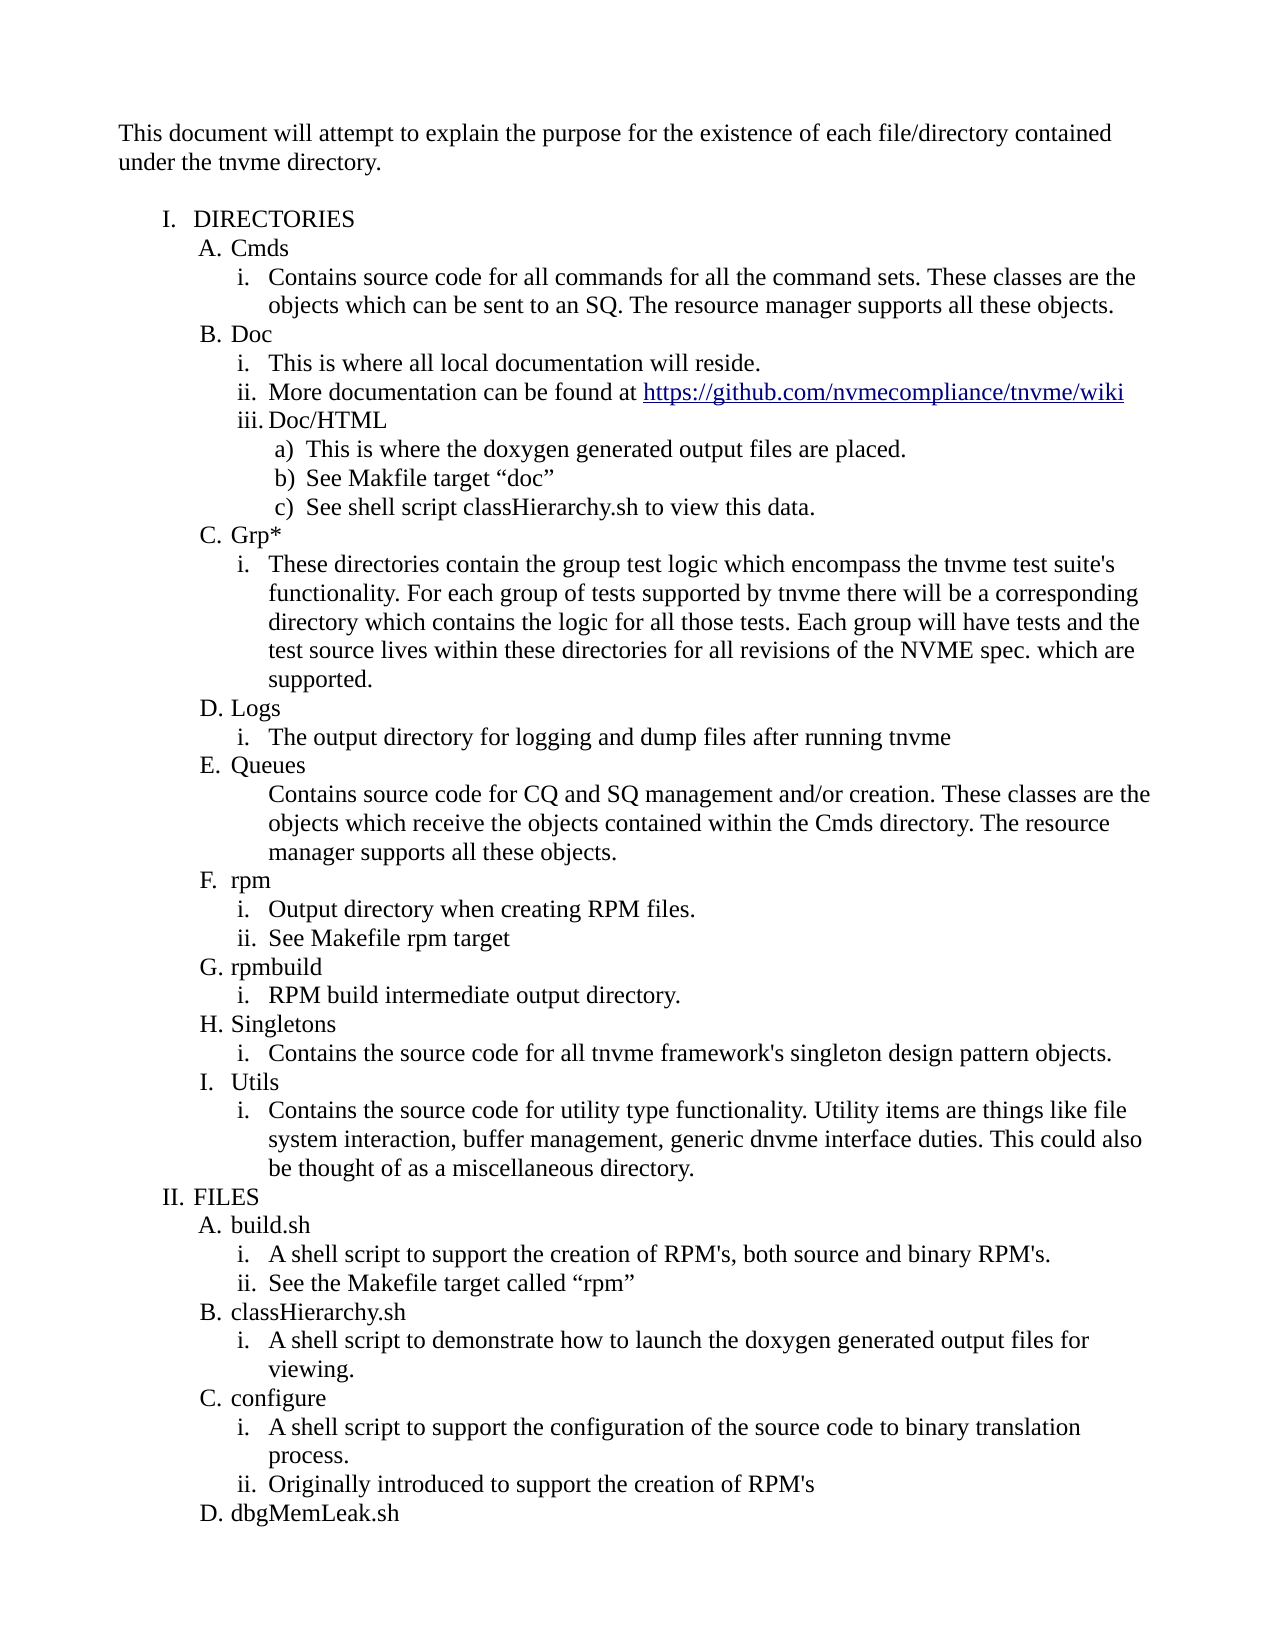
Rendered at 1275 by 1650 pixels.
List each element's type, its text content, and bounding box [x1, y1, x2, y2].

list rpmbuild [193, 952, 1157, 981]
list Contains the source code for all tnvme framework's singleton design pattern objects. [231, 1038, 1157, 1067]
list dbgMemLeak.sh [193, 1498, 1157, 1527]
list Originally introduced to support the creation of RPM's [231, 1469, 1157, 1498]
list A shell script to demonstrate how to launch the doxygen generated output files for viewing. [231, 1326, 1157, 1383]
list FILES [156, 1182, 1157, 1211]
list Contains source code for all commands for all the command sets. These classes are the objects which can be sent to an SQ. The resource manager supports all these objects. [231, 262, 1157, 319]
list A shell script to support the configuration of the source code to binary translation process. [231, 1412, 1157, 1469]
list build.sh [193, 1211, 1157, 1239]
list Logs [193, 693, 1157, 722]
list This is where the doxygen generated output files are placed. [268, 434, 1157, 463]
list Singletons [193, 1009, 1157, 1038]
list See Makefile rpm target [231, 923, 1157, 952]
list Grp* [193, 521, 1157, 549]
list rpm [193, 866, 1157, 894]
list Contains source code for CQ and SQ management and/or creation. These classes are the objects which receive the objects contained within the Cmds directory. The resource manager supports all these objects. [231, 779, 1157, 866]
list Contains the source code for utility type functionality. Utility items are things like file system interaction, buffer management, generic dnvme interface duties. This could also be thought of as a miscellaneous directory. [231, 1096, 1157, 1182]
list The output directory for logging and dump files after running tnvme [231, 722, 1157, 751]
list This is where all local documentation will reside. [231, 348, 1157, 377]
list More documentation can be found at https://github.com/nvmecompliance/tnvme/wiki [231, 377, 1157, 406]
text This document will attempt to explain the purpose for the existence of each file/directory contained under the tnvme directory. [118, 118, 1157, 176]
list Doc/HTML [231, 406, 1157, 434]
list Doc [193, 319, 1157, 348]
list classHierarchy.sh [193, 1297, 1157, 1326]
list See shell script classHierarchy.sh to view this data. [268, 492, 1157, 521]
list configure [193, 1383, 1157, 1412]
list See Makfile target “doc” [268, 463, 1157, 492]
list Output directory when creating RPM files. [231, 894, 1157, 923]
list DIRECTORIES [156, 204, 1157, 233]
list See the Makefile target called “rpm” [231, 1268, 1157, 1297]
list Queues [193, 751, 1157, 779]
list Cmds [193, 233, 1157, 262]
list RPM build intermediate output directory. [231, 981, 1157, 1009]
list These directories contain the group test logic which encompass the tnvme test suite's functionality. For each group of tests supported by tnvme there will be a corresponding directory which contains the logic for all those tests. Each group will have tests and the test source lives within these directories for all revisions of the NVME spec. which are supported. [231, 549, 1157, 693]
list A shell script to support the creation of RPM's, both source and binary RPM's. [231, 1239, 1157, 1268]
list Utils [193, 1067, 1157, 1096]
